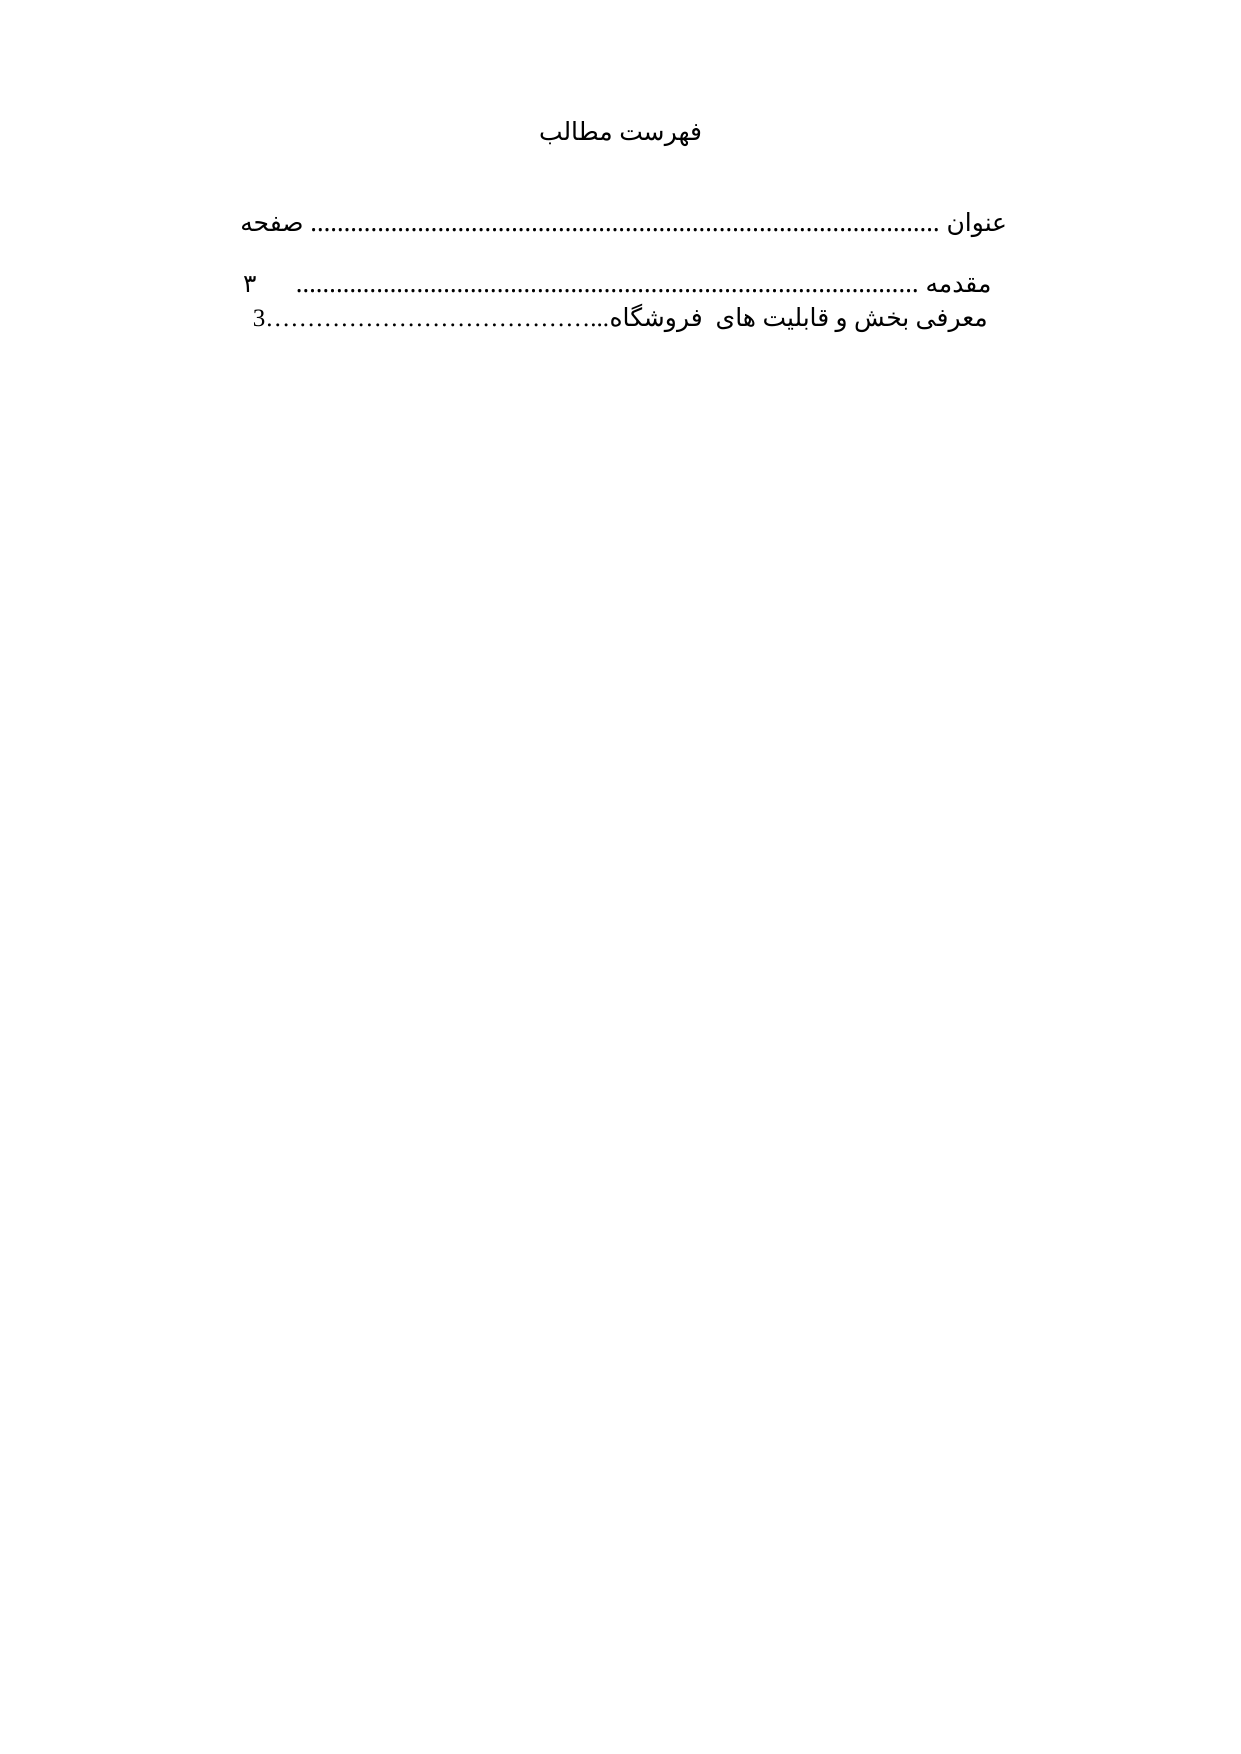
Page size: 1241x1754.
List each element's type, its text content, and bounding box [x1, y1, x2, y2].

text 3…………………………………...معرفی بخش و قابلیت های فروشگاه [118, 303, 1122, 337]
text عنوان …………………………………………………………………………....…… صفحه [118, 208, 1122, 242]
text فهرست مطالب [118, 118, 1122, 151]
text مقدمه ………………………………………………………………………………… ۳ [118, 271, 1122, 303]
